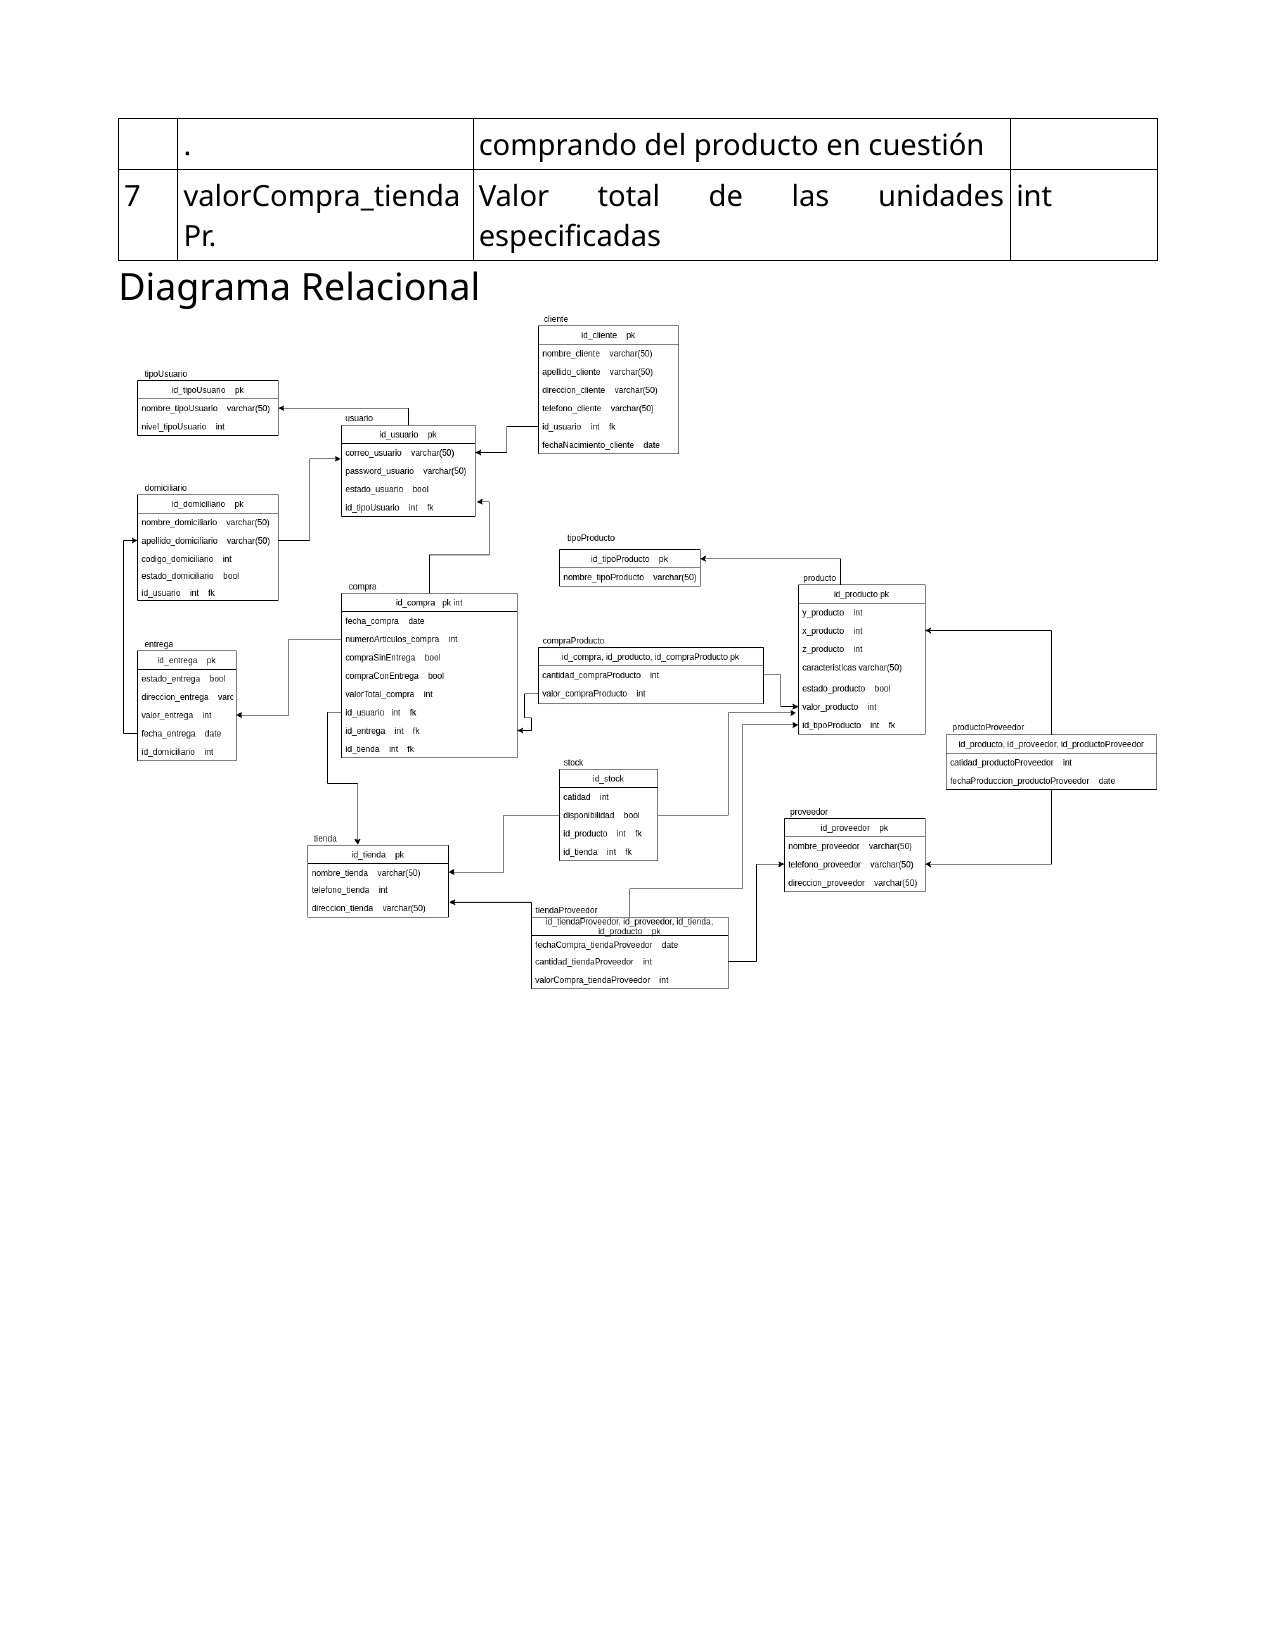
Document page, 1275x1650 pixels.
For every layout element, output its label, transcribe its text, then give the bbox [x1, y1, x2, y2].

text Diagrama Relacional [118, 261, 1157, 311]
picture [118, 311, 1157, 991]
table_cell Valor total de las unidades especificadas [474, 170, 1010, 260]
table_cell [1011, 119, 1157, 169]
table_cell valorCompra_tiendaPr. [178, 170, 473, 260]
table_cell . [178, 119, 473, 169]
table_cell comprando del producto en cuestión [474, 119, 1010, 169]
table_cell 7 [119, 170, 177, 260]
table_cell int [1011, 170, 1157, 260]
table_cell [119, 119, 177, 169]
